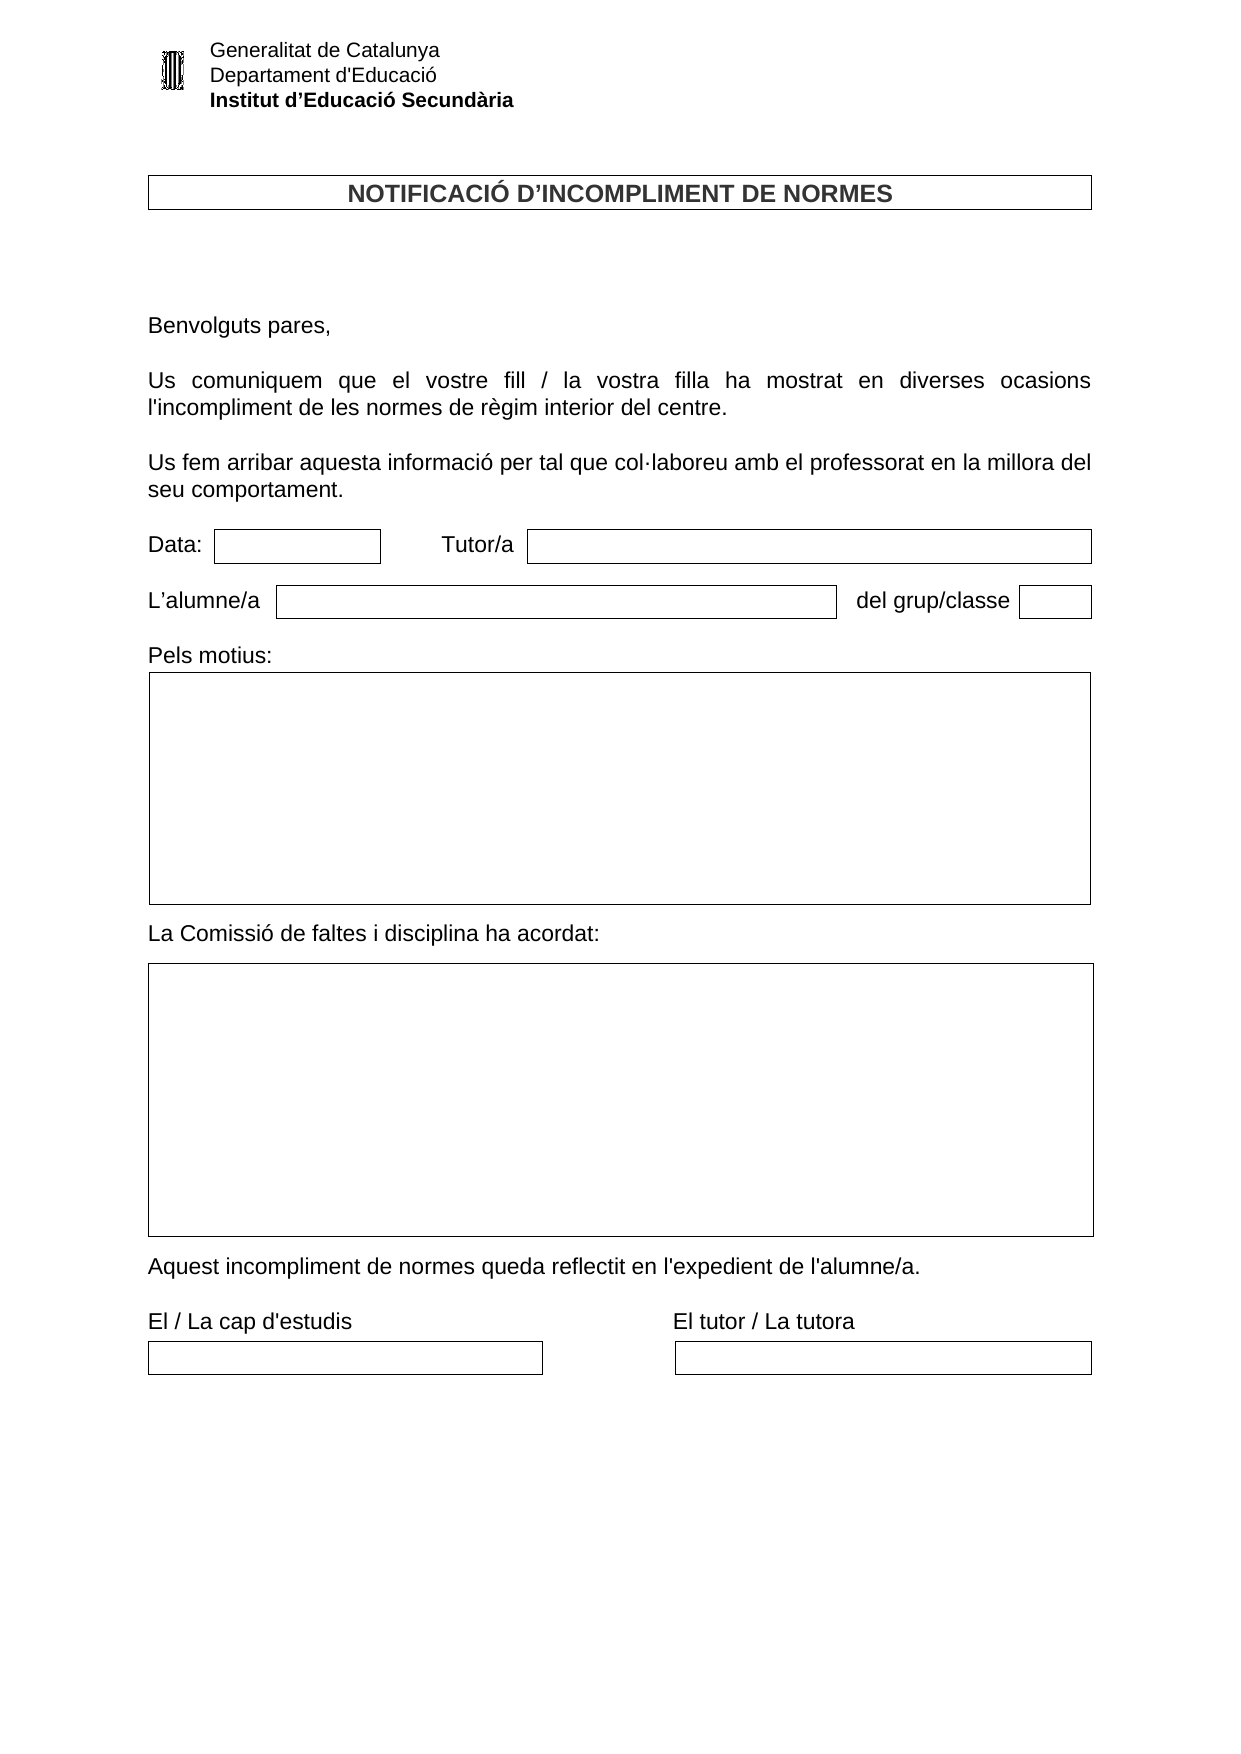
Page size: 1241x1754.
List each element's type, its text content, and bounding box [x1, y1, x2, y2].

text L’alumne/a [148, 587, 276, 613]
text NOTIFICACIÓ D’INCOMPLIMENT DE NORMES [149, 176, 1091, 209]
text Us comuniquem que el vostre fill / la vostra filla ha mostrat en diverses ocasions l'incompliment de les normes de règim interior del centre. [148, 367, 1092, 420]
text Pels motius: [148, 642, 1092, 668]
text Tutor/a [381, 531, 527, 557]
text Us fem arribar aquesta informació per tal que col·laboreu amb el professorat en la millora del seu comportament. [148, 449, 1092, 502]
text El / La cap d'estudis El tutor / La tutora [148, 1308, 1092, 1335]
text Aquest incompliment de normes queda reflectit en l'expedient de l'alumne/a. [148, 1253, 1092, 1279]
text del grup/classe [837, 587, 1019, 613]
text Data: [148, 531, 214, 557]
text Benvolguts pares, [148, 312, 1092, 338]
text La Comissió de faltes i disciplina ha acordat: [148, 920, 1092, 946]
